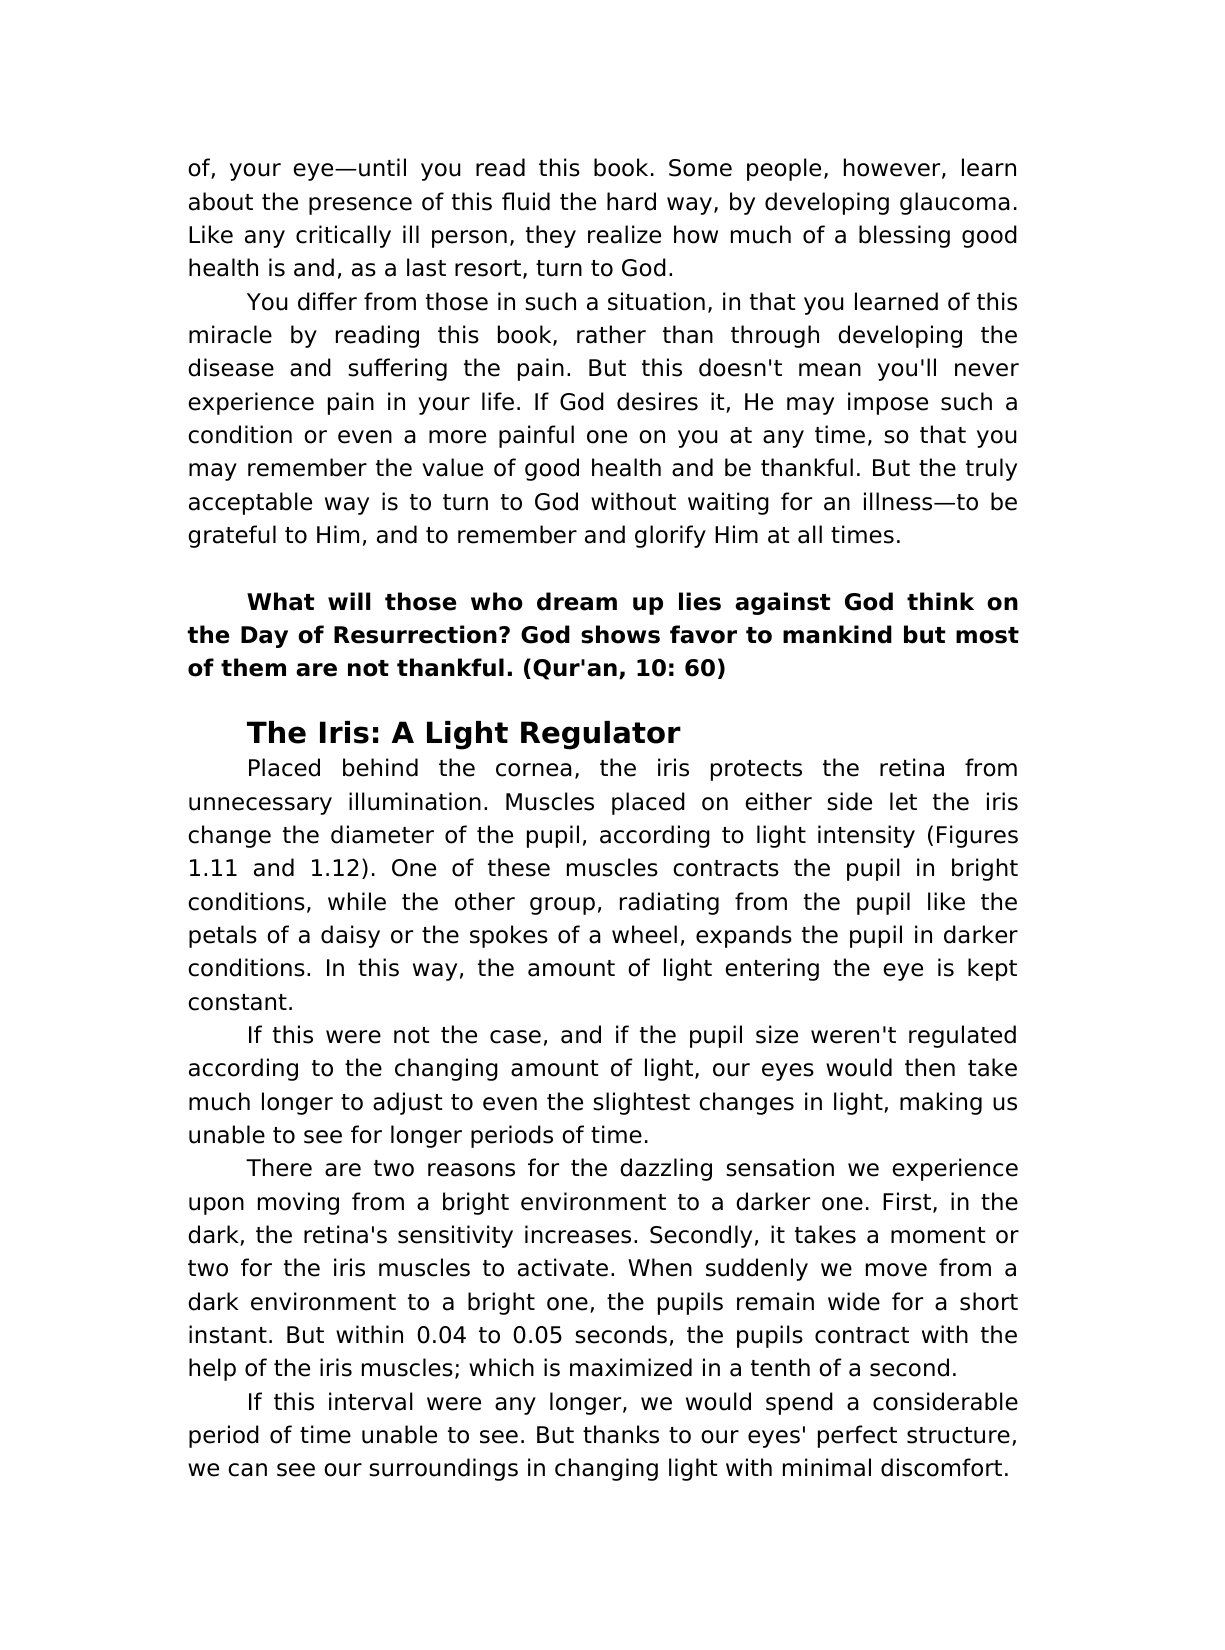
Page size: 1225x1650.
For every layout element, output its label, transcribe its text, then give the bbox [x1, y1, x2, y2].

text If this were not the case, and if the pupil size weren't regulated according to the changing amount of light, our eyes would then take much longer to adjust to even the slightest changes in light, making us unable to see for longer periods of time. [187, 1017, 1020, 1150]
text There are two reasons for the dazzling sensation we experience upon moving from a bright environment to a darker one. First, in the dark, the retina's sensitivity increases. Secondly, it takes a moment or two for the iris muscles to activate. When suddenly we move from a dark environment to a bright one, the pupils remain wide for a short instant. But within 0.04 to 0.05 seconds, the pupils contract with the help of the iris muscles; which is maximized in a tenth of a second. [187, 1150, 1020, 1383]
text Placed behind the cornea, the iris protects the retina from unnecessary illumination. Muscles placed on either side let the iris change the diameter of the pupil, according to light intensity (Figures 1.11 and 1.12). One of these muscles contracts the pupil in bright conditions, while the other group, radiating from the pupil like the petals of a daisy or the spokes of a wheel, expands the pupil in darker conditions. In this way, the amount of light entering the eye is kept constant. [187, 750, 1020, 1017]
text You differ from those in such a situation, in that you learned of this miracle by reading this book, rather than through developing the disease and suffering the pain. But this doesn't mean you'll never experience pain in your life. If God desires it, He may impose such a condition or even a more painful one on you at any time, so that you may remember the value of good health and be thankful. But the truly acceptable way is to turn to God without waiting for an illness—to be grateful to Him, and to remember and glorify Him at all times. [187, 283, 1020, 550]
text What will those who dream up lies against God think on the Day of Resurrection? God shows favor to mankind but most of them are not thankful. (Qur'an, 10: 60) [187, 583, 1020, 683]
text If this interval were any longer, we would spend a considerable period of time unable to see. But thanks to our eyes' perfect structure, we can see our surroundings in changing light with minimal discomfort. [187, 1383, 1020, 1483]
text The Iris: A Light Regulator [187, 717, 1020, 750]
text of, your eye—until you read this book. Some people, however, learn about the presence of this fluid the hard way, by developing glaucoma. Like any critically ill person, they realize how much of a blessing good health is and, as a last resort, turn to God. [187, 150, 1020, 283]
